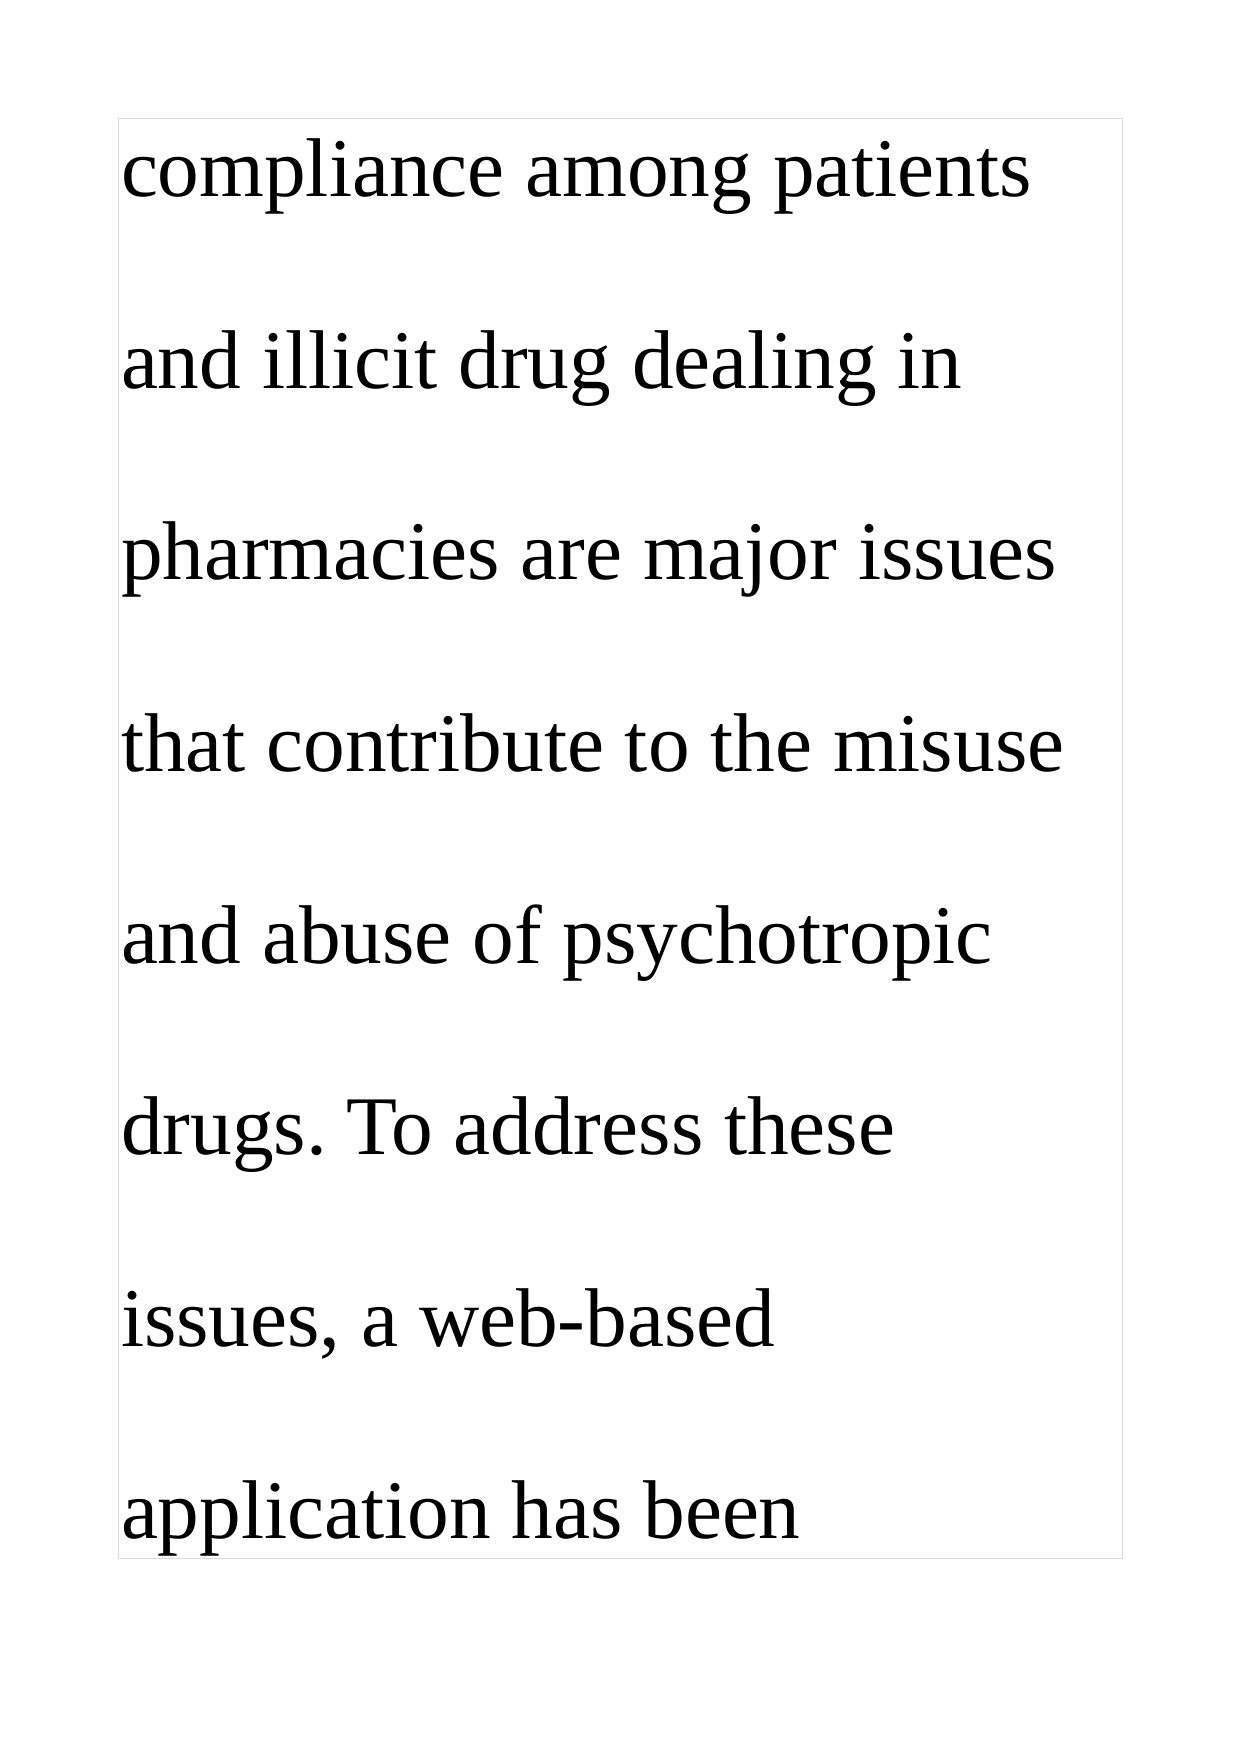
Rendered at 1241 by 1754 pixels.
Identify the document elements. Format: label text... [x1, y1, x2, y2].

text compliance among patients and illicit drug dealing in pharmacies are major issues that contribute to the misuse and abuse of psychotropic drugs. To address these issues, a web-based application has been [119, 119, 1122, 1558]
